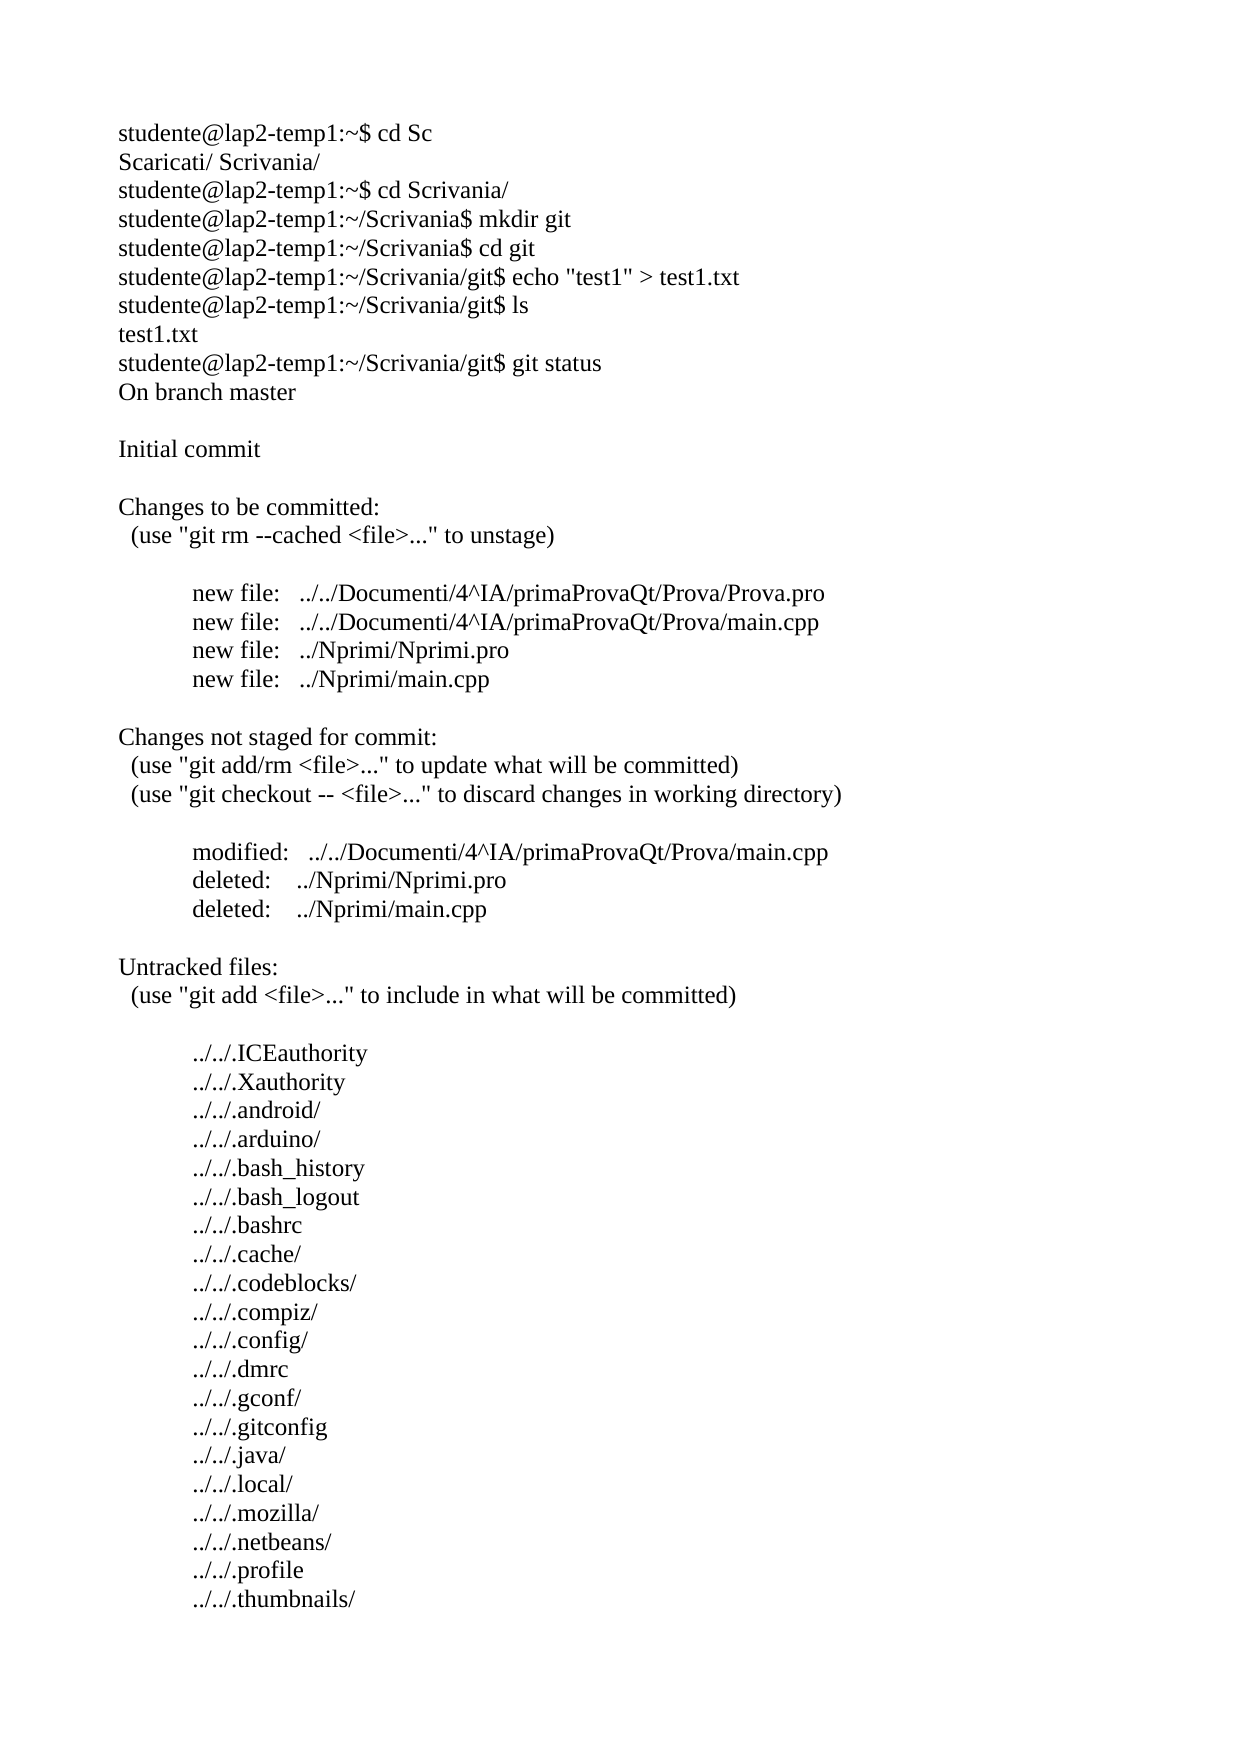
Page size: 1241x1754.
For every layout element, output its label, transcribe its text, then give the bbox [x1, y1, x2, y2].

text studente@lap2-temp1:~$ cd Sc [118, 118, 1122, 147]
text ../../.cache/ [118, 1239, 1122, 1268]
text ../../.gconf/ [118, 1383, 1122, 1412]
text ../../.local/ [118, 1469, 1122, 1498]
text Scaricati/ Scrivania/ [118, 147, 1122, 176]
text modified: ../../Documenti/4^IA/primaProvaQt/Prova/main.cpp [118, 837, 1122, 866]
text ../../.bash_history [118, 1153, 1122, 1182]
text Changes not staged for commit: [118, 722, 1122, 751]
text ../../.ICEauthority [118, 1038, 1122, 1067]
text deleted: ../Nprimi/main.cpp [118, 894, 1122, 923]
text new file: ../Nprimi/Nprimi.pro [118, 636, 1122, 664]
text ../../.codeblocks/ [118, 1268, 1122, 1297]
text ../../.profile [118, 1556, 1122, 1584]
text ../../.bash_logout [118, 1182, 1122, 1211]
text ../../.compiz/ [118, 1297, 1122, 1326]
text ../../.dmrc [118, 1354, 1122, 1383]
text new file: ../Nprimi/main.cpp [118, 664, 1122, 693]
text ../../.config/ [118, 1326, 1122, 1354]
text studente@lap2-temp1:~/Scrivania$ cd git [118, 233, 1122, 262]
text studente@lap2-temp1:~/Scrivania/git$ echo "test1" > test1.txt [118, 262, 1122, 291]
text ../../.android/ [118, 1096, 1122, 1124]
text ../../.thumbnails/ [118, 1584, 1122, 1613]
text (use "git rm --cached <file>..." to unstage) [118, 521, 1122, 549]
text (use "git add/rm <file>..." to update what will be committed) [118, 751, 1122, 779]
text ../../.Xauthority [118, 1067, 1122, 1096]
text ../../.gitconfig [118, 1412, 1122, 1441]
text ../../.bashrc [118, 1211, 1122, 1239]
text new file: ../../Documenti/4^IA/primaProvaQt/Prova/main.cpp [118, 607, 1122, 636]
text test1.txt [118, 319, 1122, 348]
text ../../.arduino/ [118, 1124, 1122, 1153]
text ../../.java/ [118, 1441, 1122, 1469]
text Changes to be committed: [118, 492, 1122, 521]
text (use "git checkout -- <file>..." to discard changes in working directory) [118, 779, 1122, 808]
text studente@lap2-temp1:~/Scrivania/git$ git status [118, 348, 1122, 377]
text Initial commit [118, 434, 1122, 463]
text (use "git add <file>..." to include in what will be committed) [118, 981, 1122, 1009]
text studente@lap2-temp1:~/Scrivania$ mkdir git [118, 204, 1122, 233]
text studente@lap2-temp1:~$ cd Scrivania/ [118, 176, 1122, 204]
text On branch master [118, 377, 1122, 406]
text Untracked files: [118, 952, 1122, 981]
text ../../.mozilla/ [118, 1498, 1122, 1527]
text ../../.netbeans/ [118, 1527, 1122, 1556]
text deleted: ../Nprimi/Nprimi.pro [118, 866, 1122, 894]
text studente@lap2-temp1:~/Scrivania/git$ ls [118, 291, 1122, 319]
text new file: ../../Documenti/4^IA/primaProvaQt/Prova/Prova.pro [118, 578, 1122, 607]
